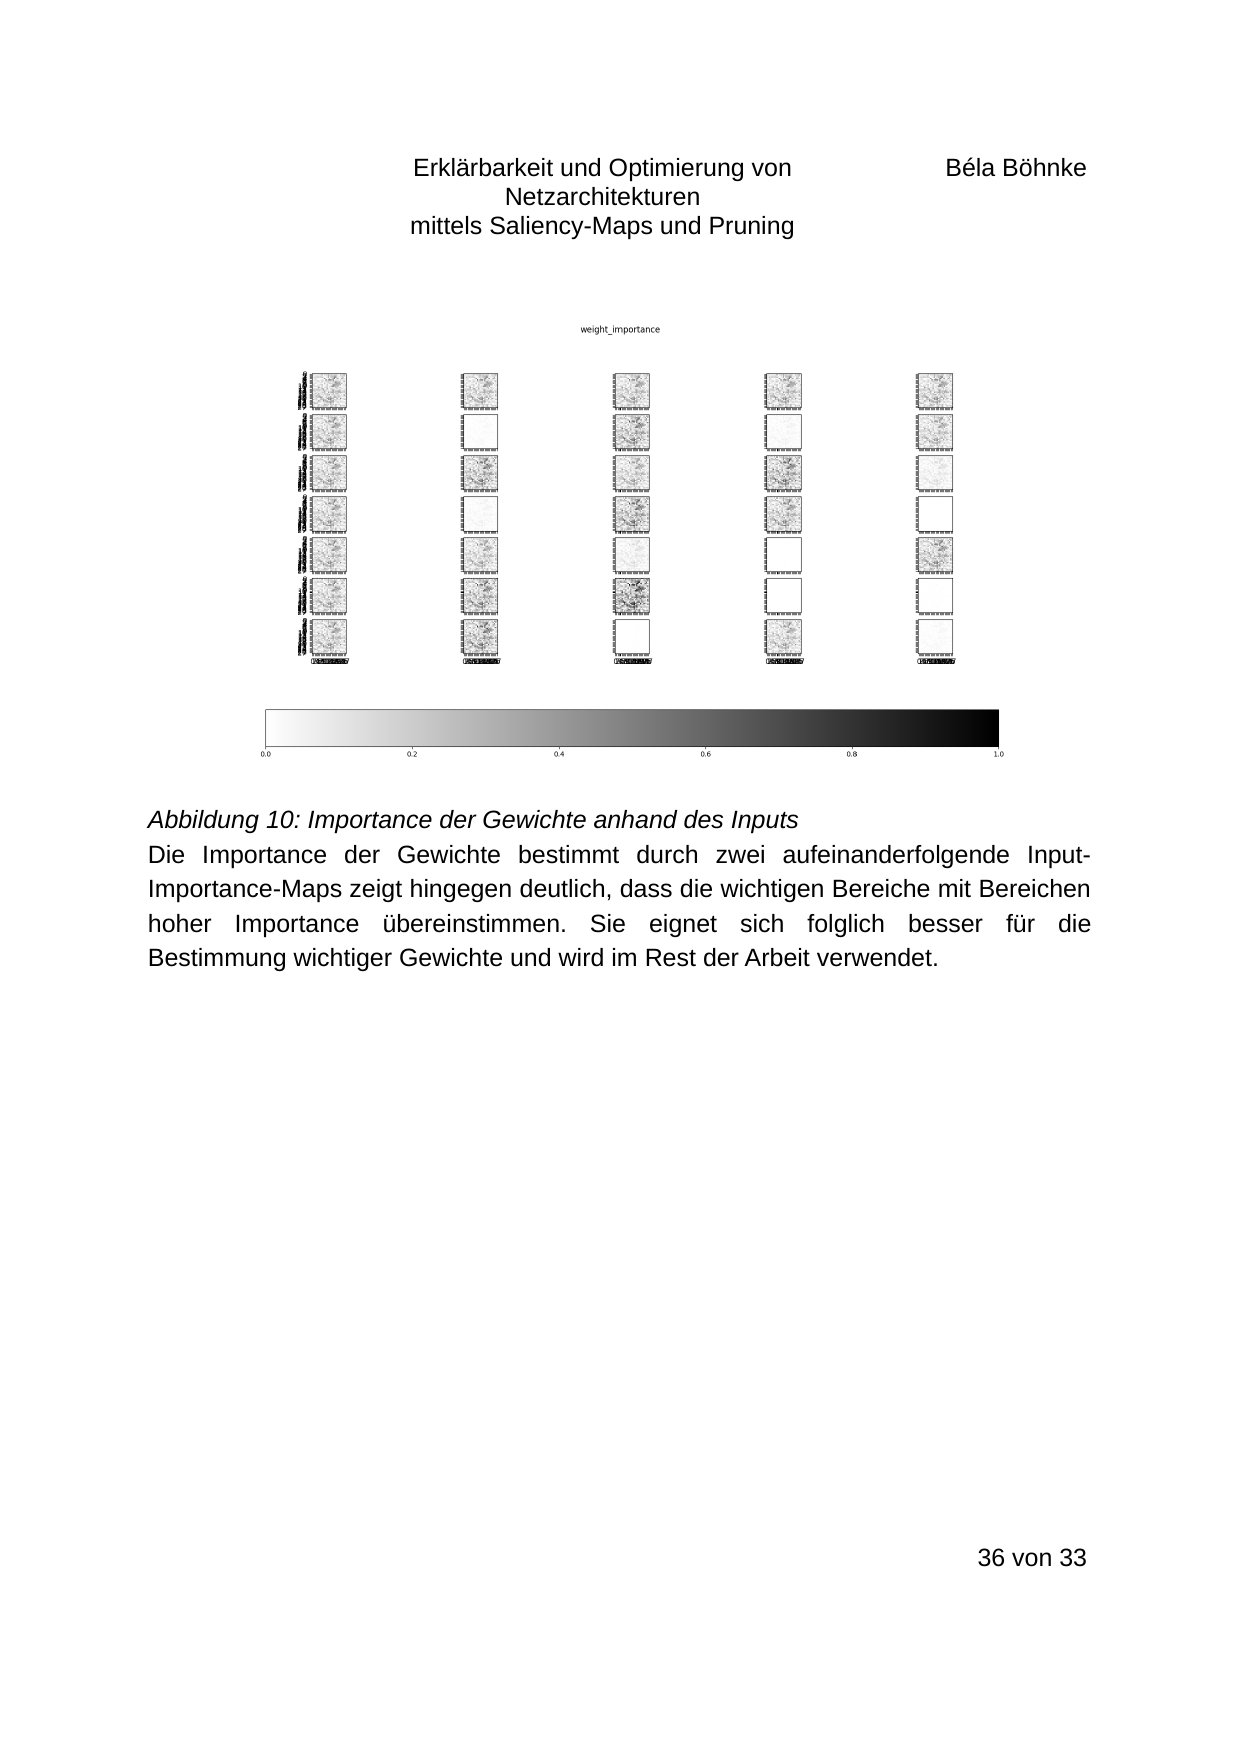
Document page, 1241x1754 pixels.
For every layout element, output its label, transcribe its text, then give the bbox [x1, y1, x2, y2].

text Abbildung 10: Importance der Gewichte anhand des Inputs [148, 800, 1093, 834]
text Die Importance der Gewichte bestimmt durch zwei aufeinanderfolgende Input-Importance-Maps zeigt hingegen deutlich, dass die wichtigen Bereiche mit Bereichen hoher Importance übereinstimmen. Sie eignet sich folglich besser für die Bestimmung wichtiger Gewichte und wird im Rest der Arbeit verwendet. [148, 834, 1093, 972]
text [148, 303, 1093, 316]
picture [147, 316, 1093, 800]
